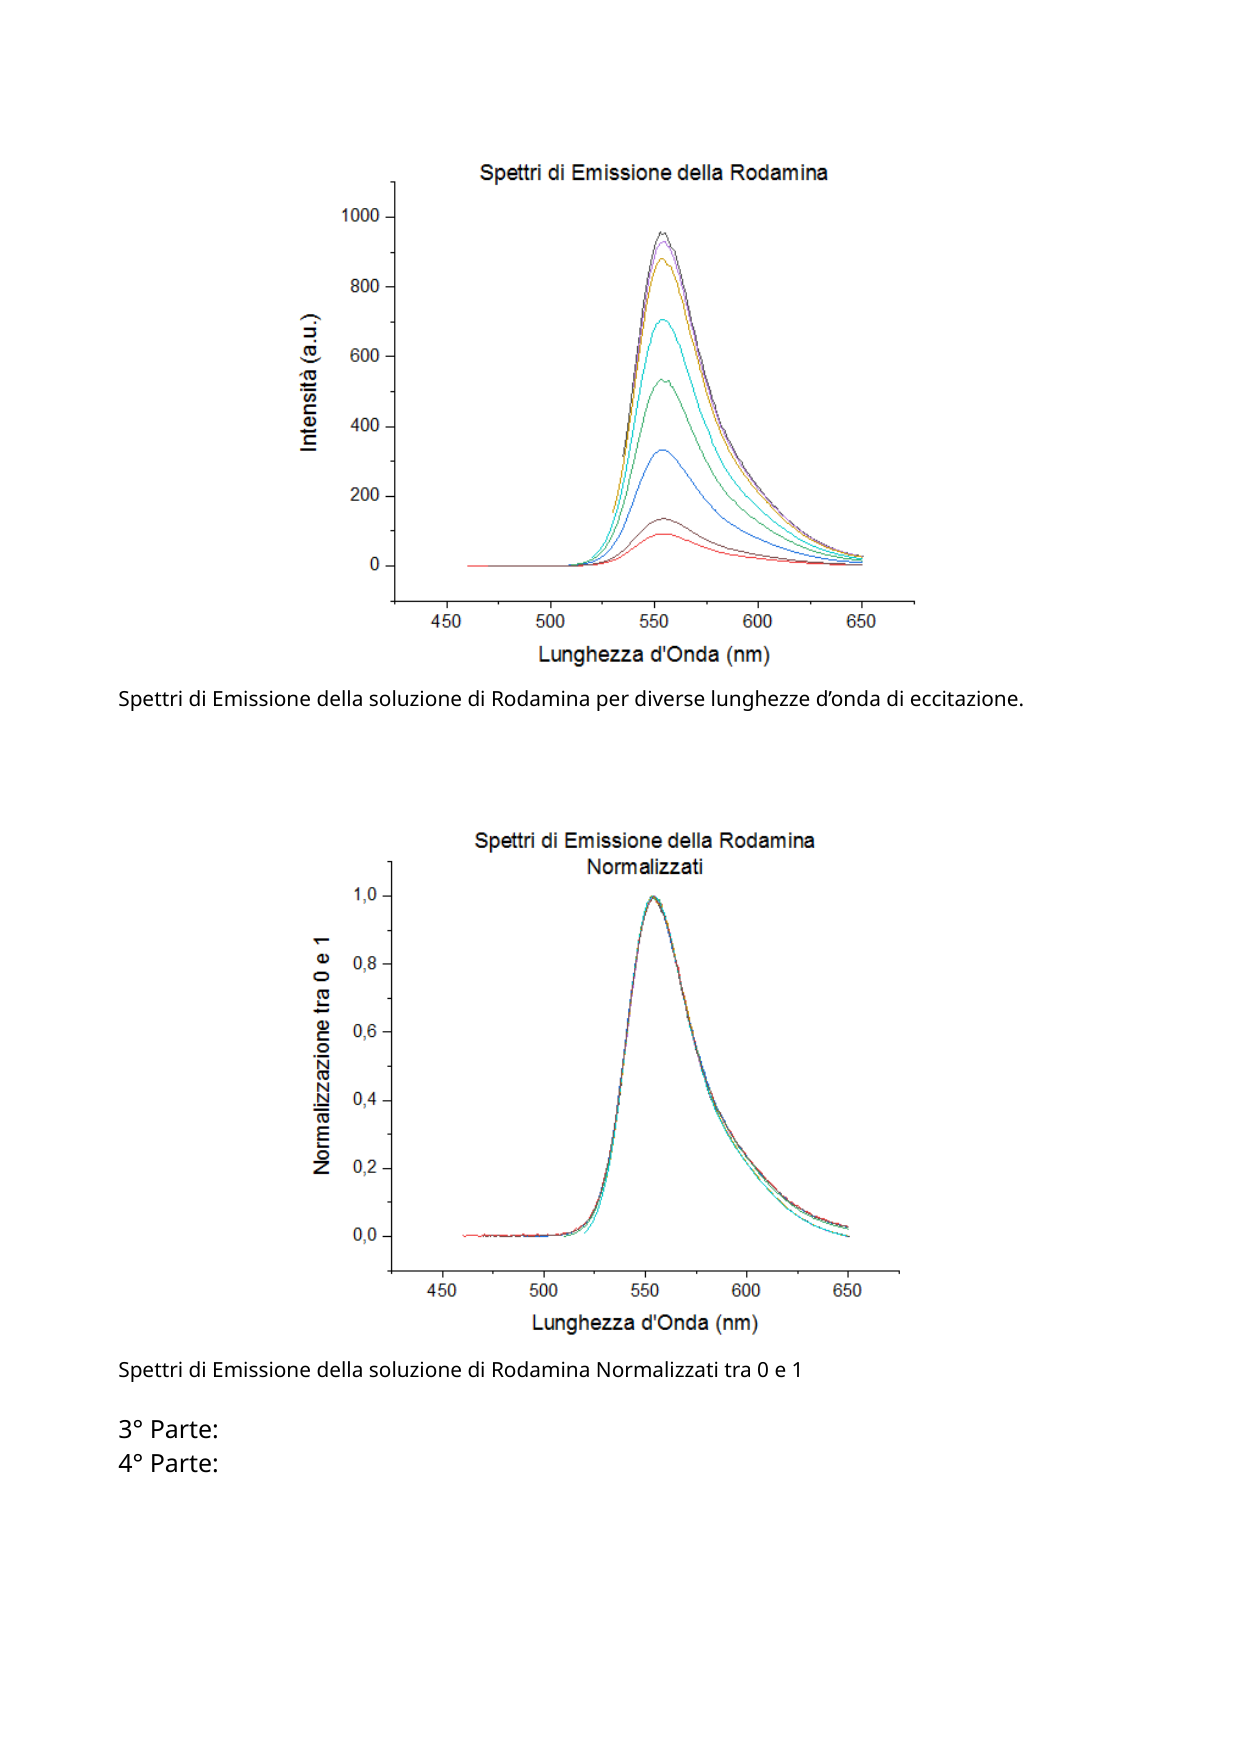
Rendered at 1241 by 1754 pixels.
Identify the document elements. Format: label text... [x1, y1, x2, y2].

text Spettri di Emissione della soluzione di Rodamina Normalizzati tra 0 e 1 [118, 1212, 1122, 1383]
text Spettri di Emissione della soluzione di Rodamina per diverse lunghezze d’onda di eccitazione. [118, 118, 1122, 713]
picture [285, 798, 955, 1355]
picture [282, 118, 958, 685]
text 4° Parte: [118, 1446, 1122, 1480]
text 3° Parte: [118, 1412, 1122, 1446]
